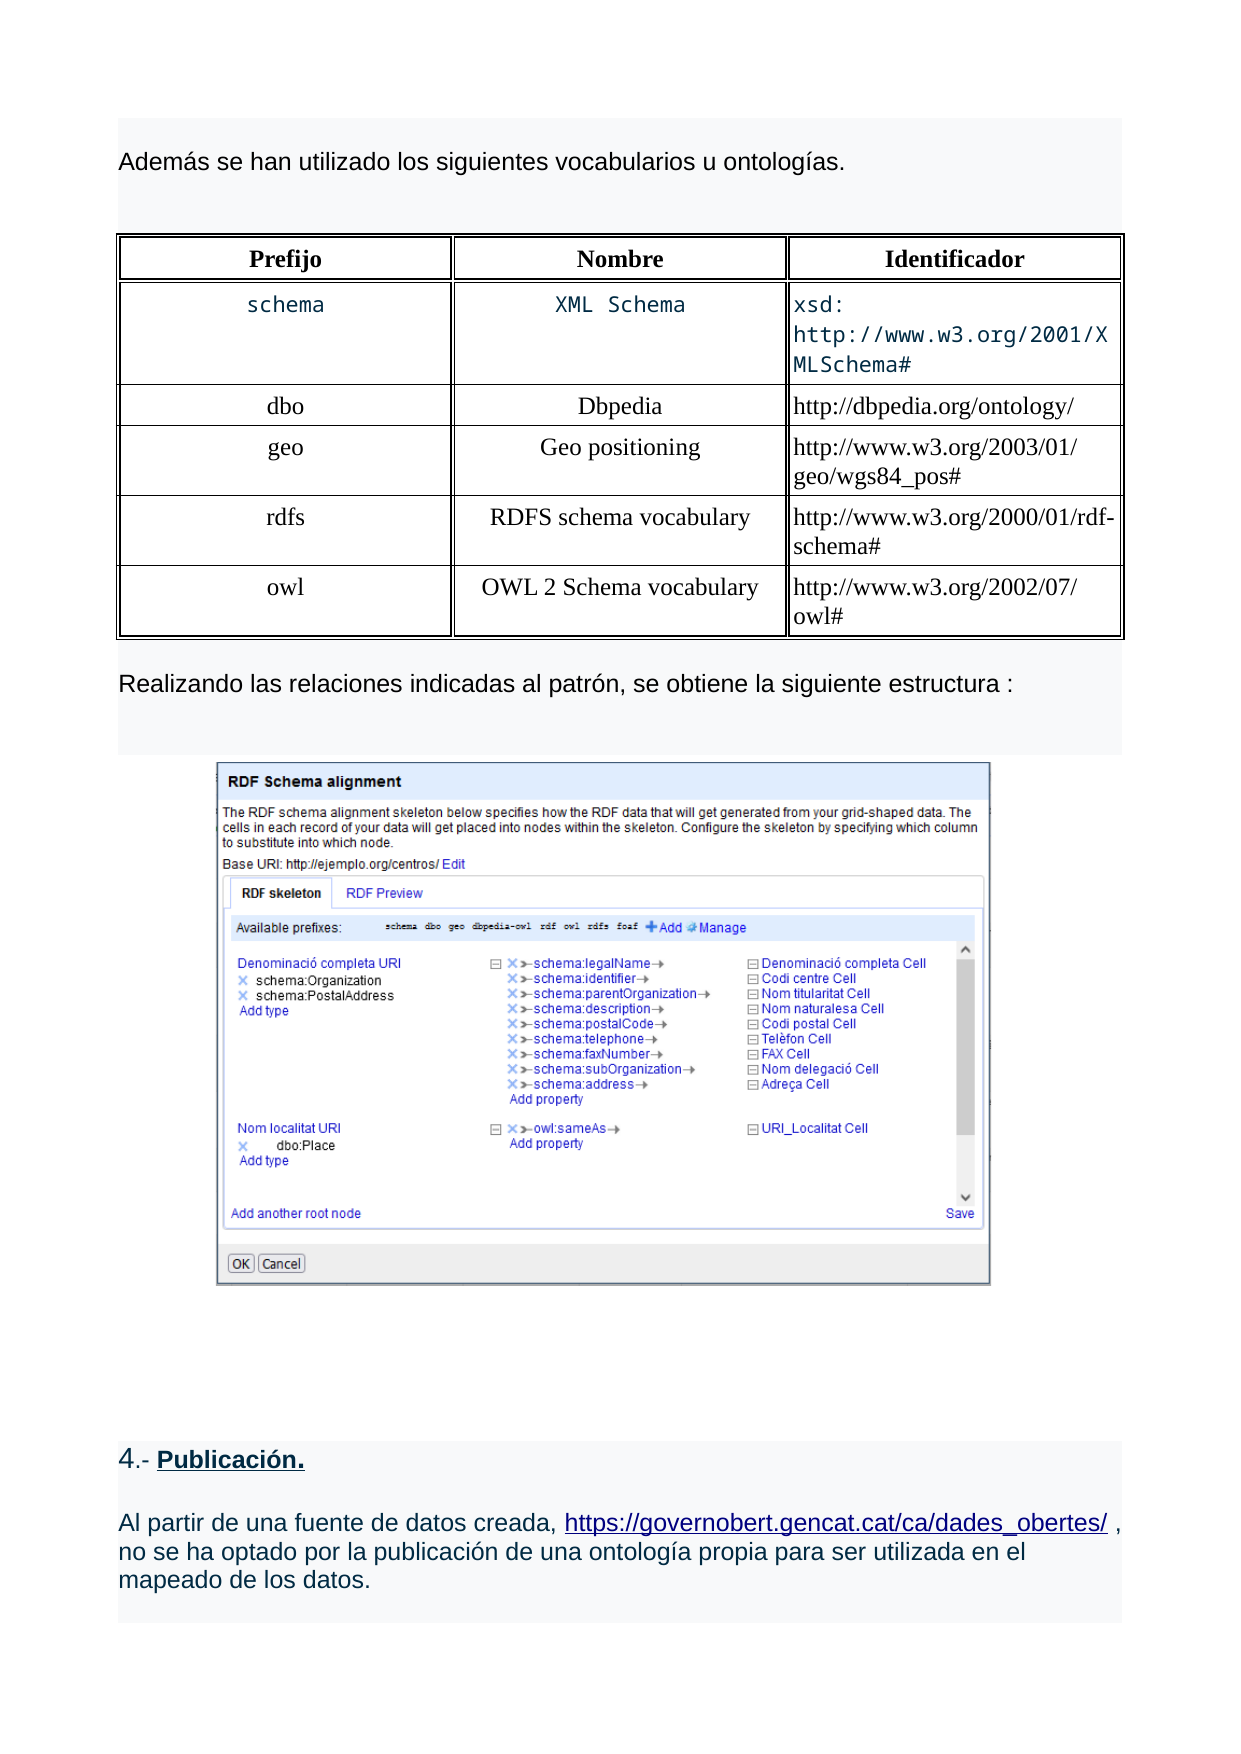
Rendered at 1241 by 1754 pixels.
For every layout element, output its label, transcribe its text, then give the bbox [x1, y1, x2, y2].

table_cell http://www.w3.org/2003/01/geo/wgs84_pos# [790, 426, 1120, 495]
text 4.- Publicación. [118, 1441, 1122, 1474]
table_cell OWL 2 Schema vocabulary [455, 566, 785, 635]
table_cell xsd: http://www.w3.org/2001/XMLSchema# [790, 283, 1120, 384]
table_cell http://www.w3.org/2000/01/rdf-schema# [790, 496, 1120, 565]
table_header Nombre [455, 238, 785, 278]
table_header Prefijo [121, 238, 450, 278]
picture [215, 762, 992, 1286]
table_cell dbo [121, 385, 450, 425]
table_header Identificador [790, 238, 1120, 278]
table_cell rdfs [121, 496, 450, 565]
table_cell geo [121, 426, 450, 495]
table_cell RDFS schema vocabulary [455, 496, 785, 565]
table_cell http://dbpedia.org/ontology/ [790, 385, 1120, 425]
text Realizando las relaciones indicadas al patrón, se obtiene la siguiente estructura : [118, 669, 1122, 698]
table_cell owl [121, 566, 450, 635]
table_cell schema [121, 283, 450, 384]
table_cell XML Schema [455, 283, 785, 384]
text Al partir de una fuente de datos creada, https://governobert.gencat.cat/ca/dades_obertes/ , no se ha optado por la publicación de una ontología propia para ser utilizada en el mapeado de los datos. [118, 1508, 1122, 1594]
table_cell http://www.w3.org/2002/07/owl# [790, 566, 1120, 635]
table_cell Geo positioning [455, 426, 785, 495]
table_cell Dbpedia [455, 385, 785, 425]
text Además se han utilizado los siguientes vocabularios u ontologías. [118, 147, 1122, 176]
